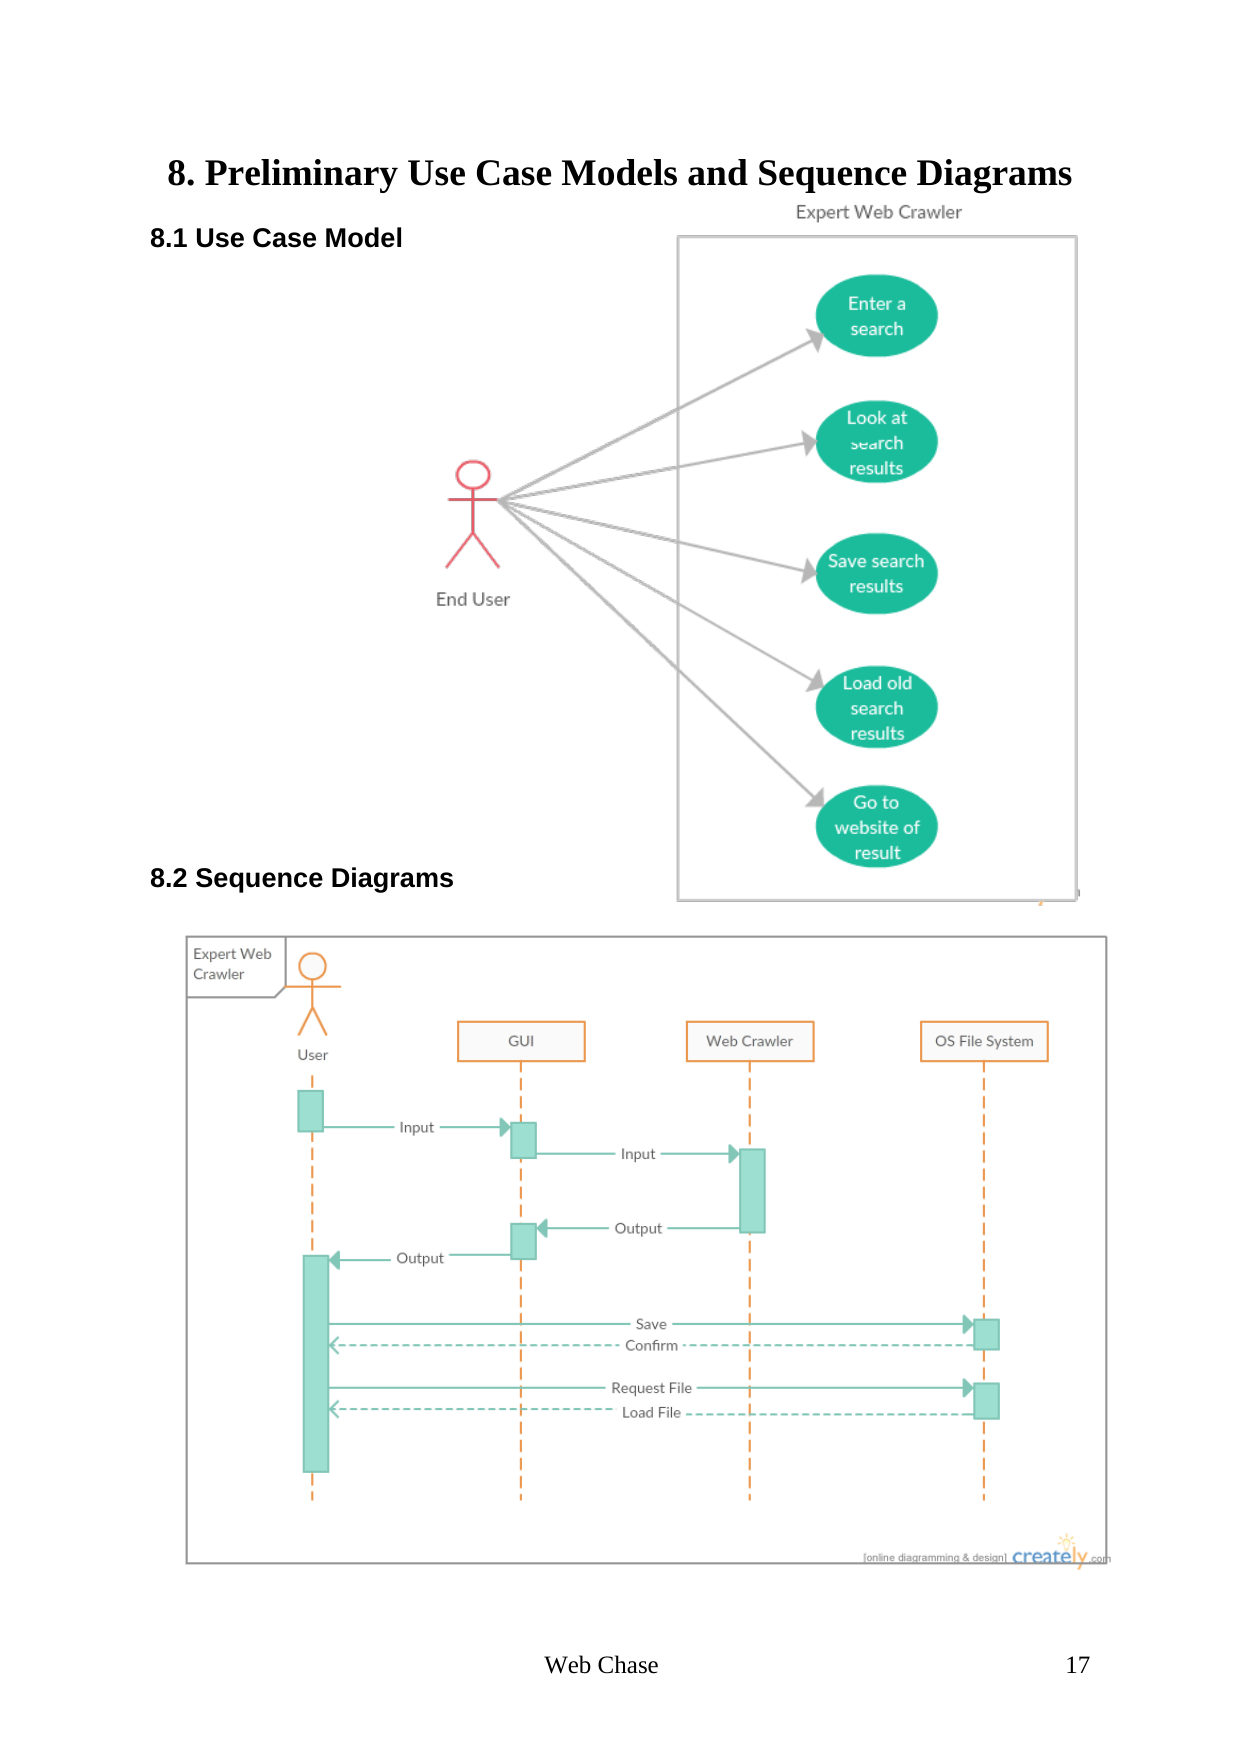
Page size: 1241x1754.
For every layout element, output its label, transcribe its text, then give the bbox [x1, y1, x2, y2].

picture [176, 925, 1117, 1574]
subtitle 9. Updated Schedule [150, 951, 176, 994]
text 8.2 Sequence Diagrams [150, 862, 428, 893]
subtitle 8. Preliminary Use Case Models and Sequence Diagrams [150, 150, 1090, 193]
picture [428, 188, 1088, 911]
text 8.1 Use Case Model [150, 222, 428, 253]
